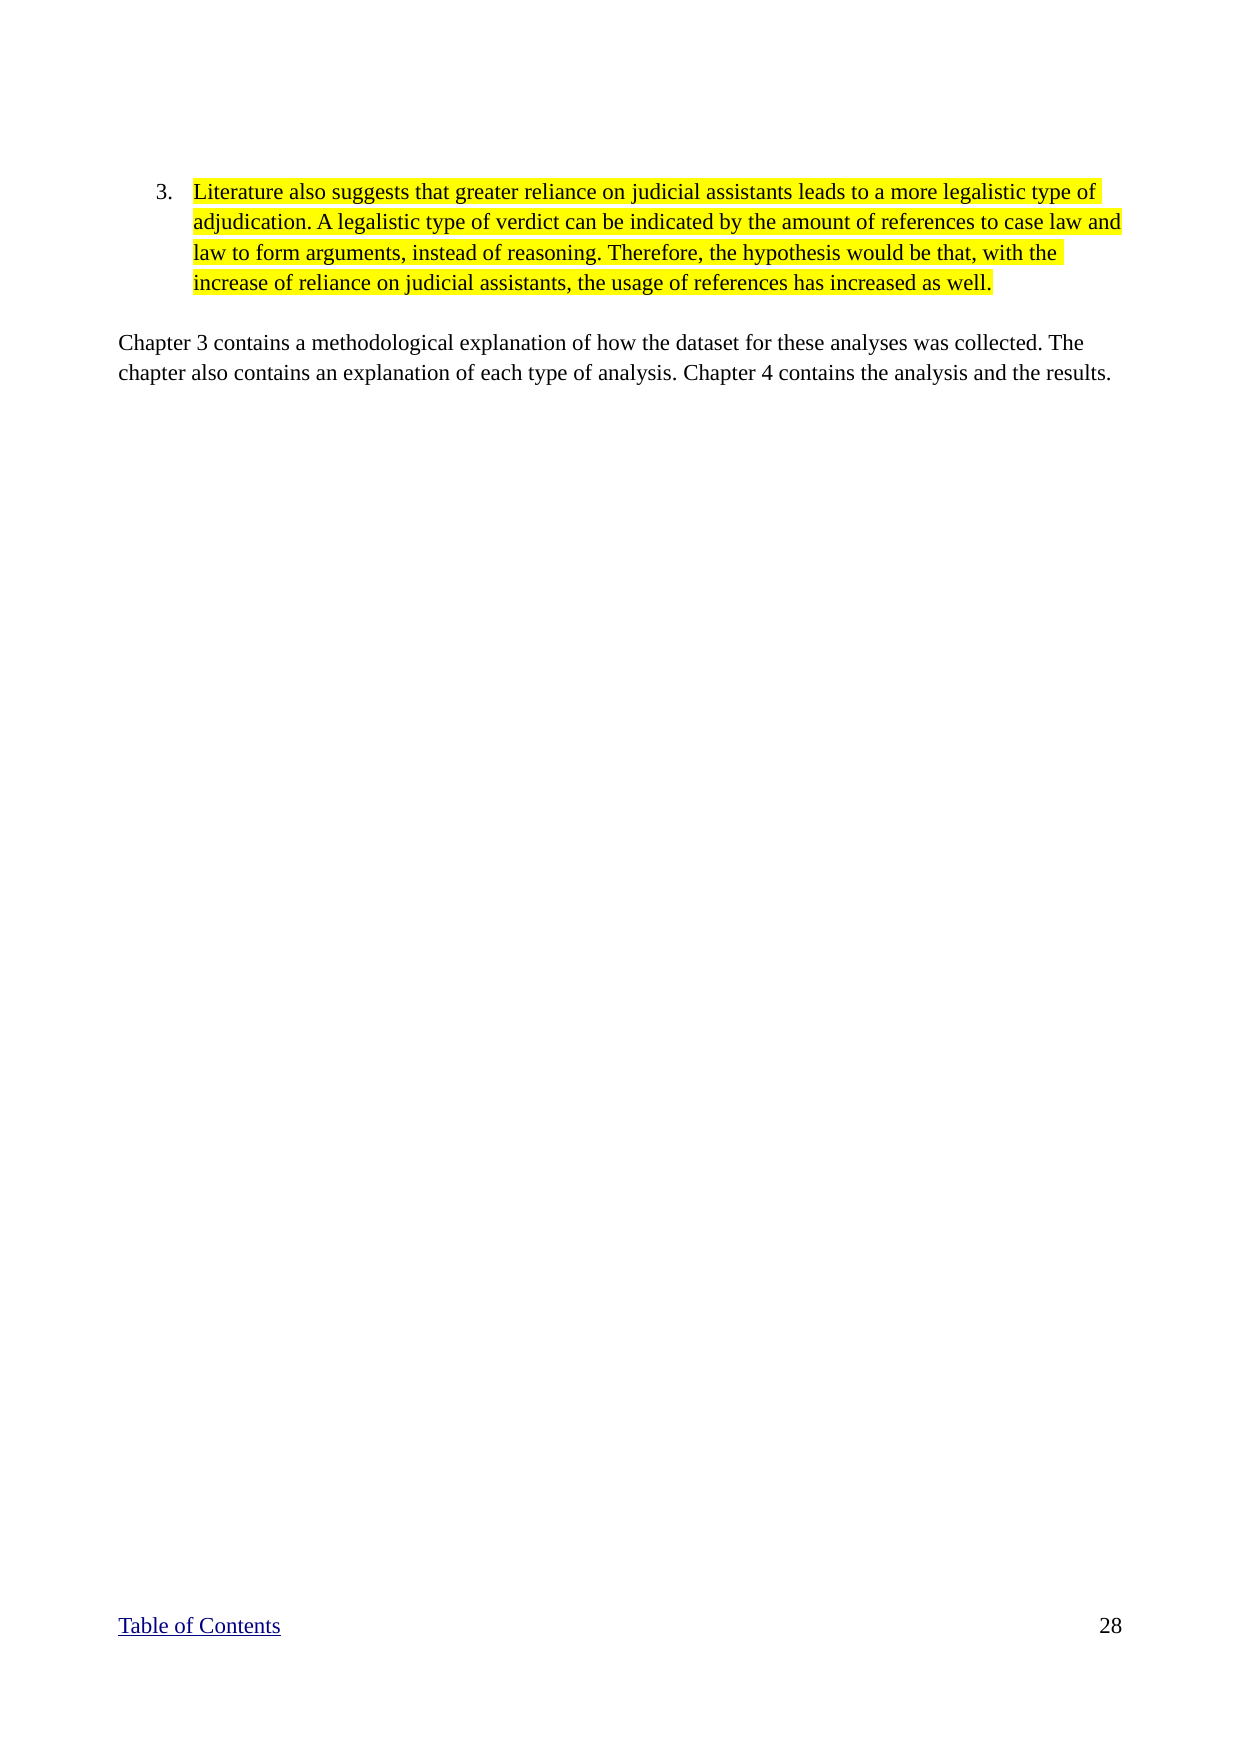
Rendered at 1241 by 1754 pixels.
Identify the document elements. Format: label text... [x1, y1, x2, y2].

list Literature also suggests that greater reliance on judicial assistants leads to a more legalistic type of adjudication. A legalistic type of verdict can be indicated by the amount of references to case law and law to form arguments, instead of reasoning. Therefore, the hypothesis would be that, with the increase of reliance on judicial assistants, the usage of references has increased as well. [156, 178, 1122, 295]
text Chapter 3 contains a methodological explanation of how the dataset for these analyses was collected. The chapter also contains an explanation of each type of analysis. Chapter 4 contains the analysis and the results. [118, 329, 1122, 386]
